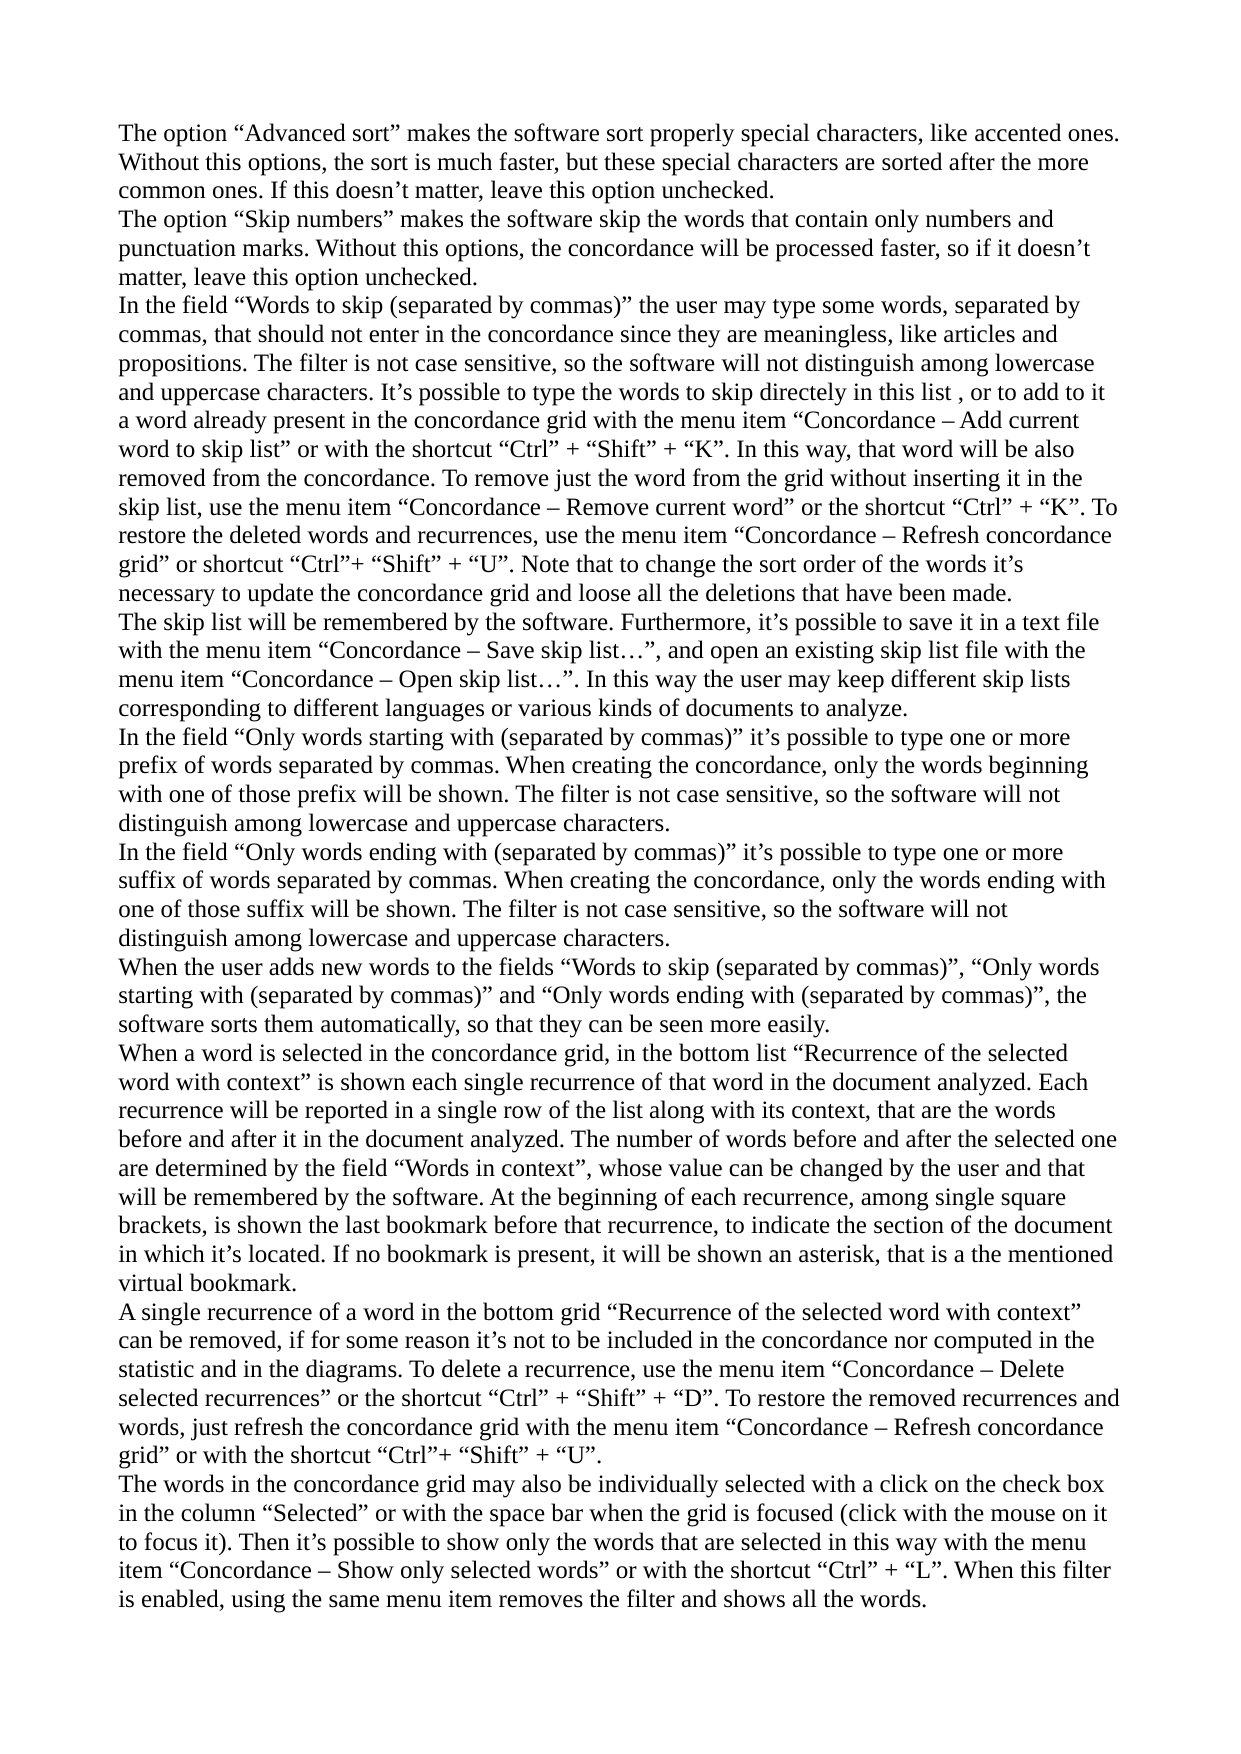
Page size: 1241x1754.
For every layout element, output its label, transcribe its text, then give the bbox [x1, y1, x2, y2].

text In the field “Only words starting with (separated by commas)” it’s possible to type one or more prefix of words separated by commas. When creating the concordance, only the words beginning with one of those prefix will be shown. The filter is not case sensitive, so the software will not distinguish among lowercase and uppercase characters. [118, 722, 1122, 837]
text When the user adds new words to the fields “Words to skip (separated by commas)”, “Only words starting with (separated by commas)” and “Only words ending with (separated by commas)”, the software sorts them automatically, so that they can be seen more easily. [118, 952, 1122, 1038]
text A single recurrence of a word in the bottom grid “Recurrence of the selected word with context” can be removed, if for some reason it’s not to be included in the concordance nor computed in the statistic and in the diagrams. To delete a recurrence, use the menu item “Concordance – Delete selected recurrences” or the shortcut “Ctrl” + “Shift” + “D”. To restore the removed recurrences and words, just refresh the concordance grid with the menu item “Concordance – Refresh concordance grid” or with the shortcut “Ctrl”+ “Shift” + “U”. [118, 1297, 1122, 1469]
text The option “Advanced sort” makes the software sort properly special characters, like accented ones. Without this options, the sort is much faster, but these special characters are sorted after the more common ones. If this doesn’t matter, leave this option unchecked. [118, 118, 1122, 204]
text In the field “Only words ending with (separated by commas)” it’s possible to type one or more suffix of words separated by commas. When creating the concordance, only the words ending with one of those suffix will be shown. The filter is not case sensitive, so the software will not distinguish among lowercase and uppercase characters. [118, 837, 1122, 952]
text The option “Skip numbers” makes the software skip the words that contain only numbers and punctuation marks. Without this options, the concordance will be processed faster, so if it doesn’t matter, leave this option unchecked. [118, 204, 1122, 291]
text The skip list will be remembered by the software. Furthermore, it’s possible to save it in a text file with the menu item “Concordance – Save skip list…”, and open an existing skip list file with the menu item “Concordance – Open skip list…”. In this way the user may keep different skip lists corresponding to different languages or various kinds of documents to analyze. [118, 607, 1122, 722]
text The words in the concordance grid may also be individually selected with a click on the check box in the column “Selected” or with the space bar when the grid is focused (click with the mouse on it to focus it). Then it’s possible to show only the words that are selected in this way with the menu item “Concordance – Show only selected words” or with the shortcut “Ctrl” + “L”. When this filter is enabled, using the same menu item removes the filter and shows all the words. [118, 1469, 1122, 1613]
text When a word is selected in the concordance grid, in the bottom list “Recurrence of the selected word with context” is shown each single recurrence of that word in the document analyzed. Each recurrence will be reported in a single row of the list along with its context, that are the words before and after it in the document analyzed. The number of words before and after the selected one are determined by the field “Words in context”, whose value can be changed by the user and that will be remembered by the software. At the beginning of each recurrence, among single square brackets, is shown the last bookmark before that recurrence, to indicate the section of the document in which it’s located. If no bookmark is present, it will be shown an asterisk, that is a the mentioned virtual bookmark. [118, 1038, 1122, 1297]
text In the field “Words to skip (separated by commas)” the user may type some words, separated by commas, that should not enter in the concordance since they are meaningless, like articles and propositions. The filter is not case sensitive, so the software will not distinguish among lowercase and uppercase characters. It’s possible to type the words to skip directely in this list , or to add to it a word already present in the concordance grid with the menu item “Concordance – Add current word to skip list” or with the shortcut “Ctrl” + “Shift” + “K”. In this way, that word will be also removed from the concordance. To remove just the word from the grid without inserting it in the skip list, use the menu item “Concordance – Remove current word” or the shortcut “Ctrl” + “K”. To restore the deleted words and recurrences, use the menu item “Concordance – Refresh concordance grid” or shortcut “Ctrl”+ “Shift” + “U”. Note that to change the sort order of the words it’s necessary to update the concordance grid and loose all the deletions that have been made. [118, 291, 1122, 607]
